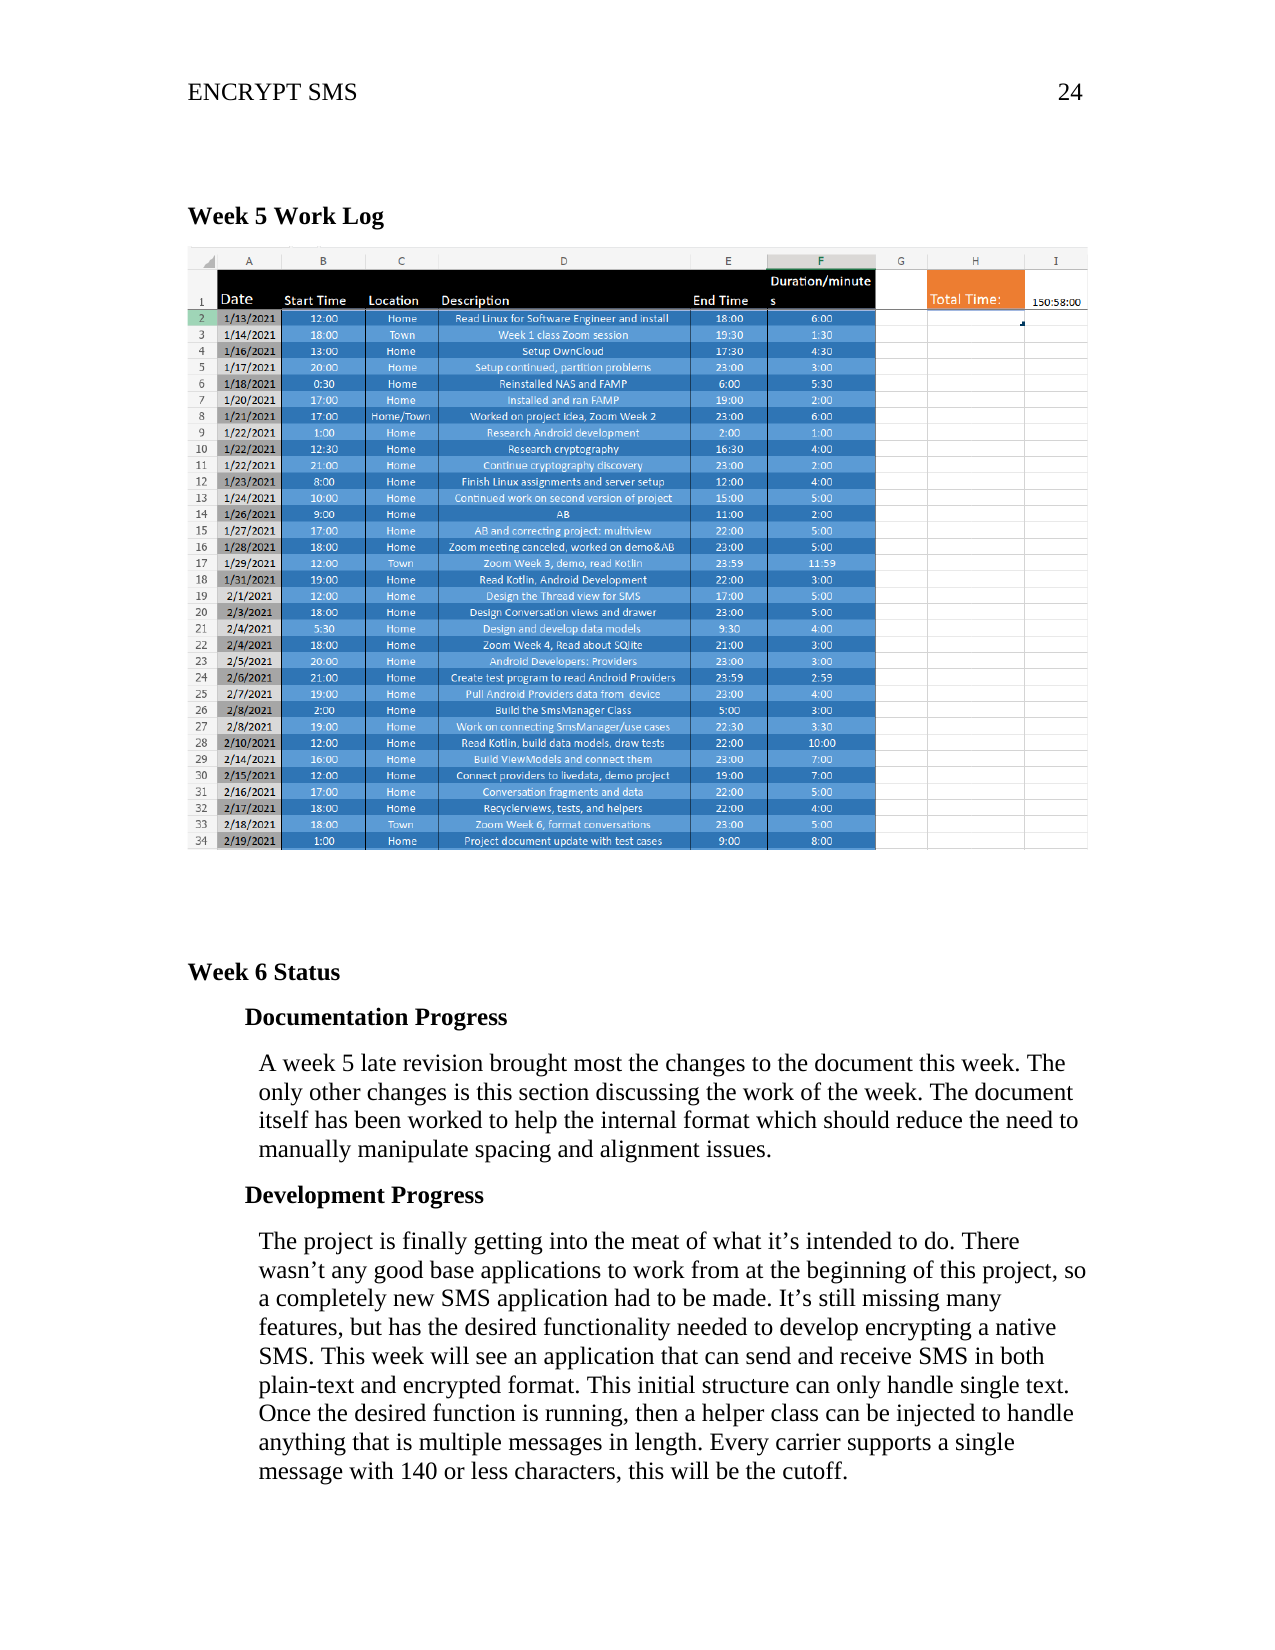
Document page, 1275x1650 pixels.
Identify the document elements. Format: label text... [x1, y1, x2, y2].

subtitle Development Progress [244, 1181, 1087, 1209]
subtitle Week 6 Status [187, 957, 1087, 986]
subtitle Documentation Progress [244, 1002, 1087, 1031]
text only other changes is this section discussing the work of the week. The document itself has been worked to help the internal format which should reduce the need to manually manipulate spacing and alignment issues. [258, 1077, 1087, 1163]
text A week 5 late revision brought most the changes to the document this week. The [258, 1048, 1087, 1077]
text The project is finally getting into the meat of what it’s intended to do. There wasn’t any good base applications to work from at the beginning of this project, so a completely new SMS application had to be made. It’s still missing many features, but has the desired functionality needed to develop encrypting a native SMS. This week will see an application that can send and receive SMS in both plain-text and encrypted format. This initial structure can only handle single text. Once the desired function is running, then a helper class can be injected to handle anything that is multiple messages in length. Every carrier supports a single message with 140 or less characters, this will be the cutoff. [258, 1226, 1087, 1485]
picture [187, 246, 1088, 850]
subtitle Week 5 Work Log [187, 201, 1087, 230]
